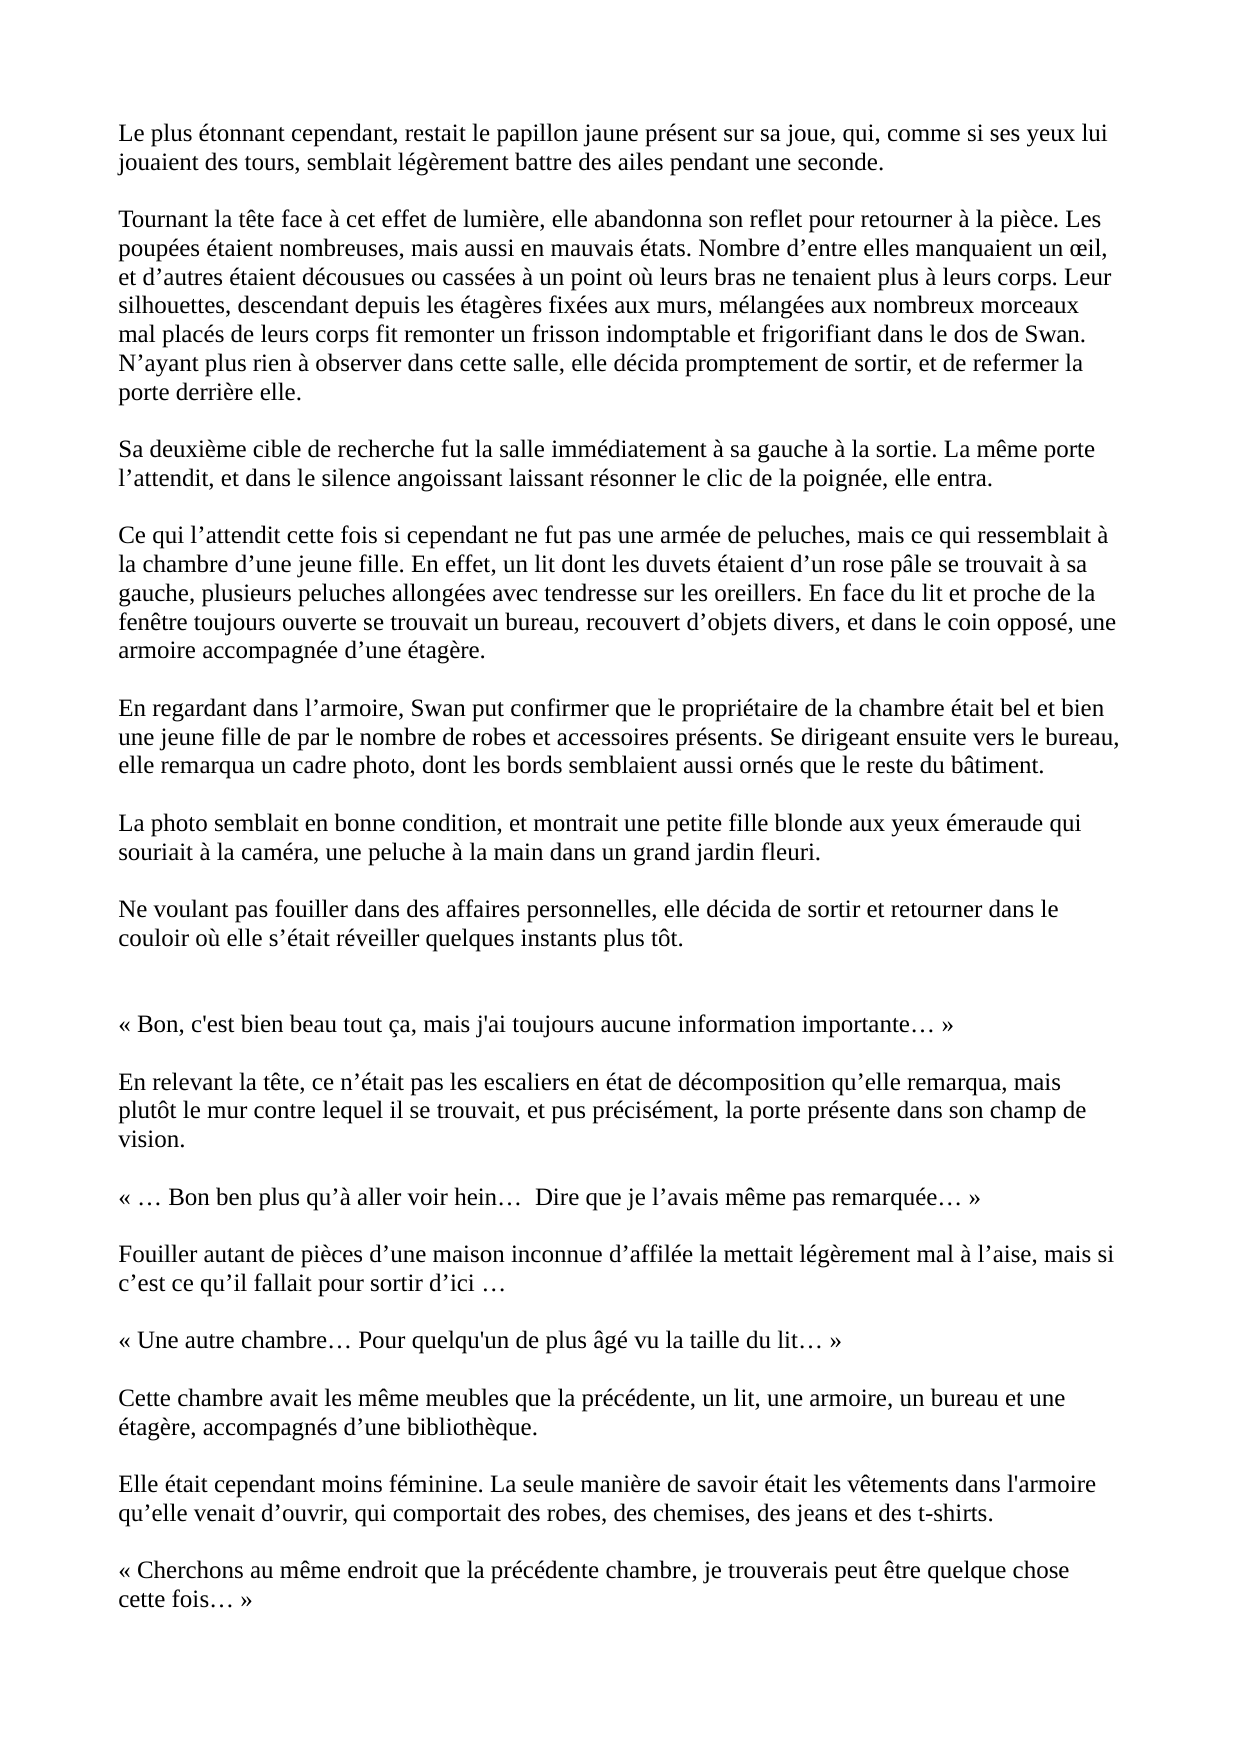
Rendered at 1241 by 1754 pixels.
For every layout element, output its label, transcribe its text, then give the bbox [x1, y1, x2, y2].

text Le plus étonnant cependant, restait le papillon jaune présent sur sa joue, qui, comme si ses yeux lui jouaient des tours, semblait légèrement battre des ailes pendant une seconde. [118, 118, 1122, 176]
text Ne voulant pas fouiller dans des affaires personnelles, elle décida de sortir et retourner dans le couloir où elle s’était réveiller quelques instants plus tôt. [118, 894, 1122, 952]
text « Une autre chambre… Pour quelqu'un de plus âgé vu la taille du lit… » [118, 1326, 1122, 1354]
text Tournant la tête face à cet effet de lumière, elle abandonna son reflet pour retourner à la pièce. Les poupées étaient nombreuses, mais aussi en mauvais états. Nombre d’entre elles manquaient un œil, et d’autres étaient décousues ou cassées à un point où leurs bras ne tenaient plus à leurs corps. Leur silhouettes, descendant depuis les étagères fixées aux murs, mélangées aux nombreux morceaux mal placés de leurs corps fit remonter un frisson indomptable et frigorifiant dans le dos de Swan. N’ayant plus rien à observer dans cette salle, elle décida promptement de sortir, et de refermer la porte derrière elle. [118, 204, 1122, 406]
text La photo semblait en bonne condition, et montrait une petite fille blonde aux yeux émeraude qui souriait à la caméra, une peluche à la main dans un grand jardin fleuri. [118, 808, 1122, 866]
text « … Bon ben plus qu’à aller voir hein… Dire que je l’avais même pas remarquée… » [118, 1182, 1122, 1211]
text En regardant dans l’armoire, Swan put confirmer que le propriétaire de la chambre était bel et bien une jeune fille de par le nombre de robes et accessoires présents. Se dirigeant ensuite vers le bureau, elle remarqua un cadre photo, dont les bords semblaient aussi ornés que le reste du bâtiment. [118, 693, 1122, 779]
text En relevant la tête, ce n’était pas les escaliers en état de décomposition qu’elle remarqua, mais plutôt le mur contre lequel il se trouvait, et pus précisément, la porte présente dans son champ de vision. [118, 1067, 1122, 1153]
text Ce qui l’attendit cette fois si cependant ne fut pas une armée de peluches, mais ce qui ressemblait à la chambre d’une jeune fille. En effet, un lit dont les duvets étaient d’un rose pâle se trouvait à sa gauche, plusieurs peluches allongées avec tendresse sur les oreillers. En face du lit et proche de la fenêtre toujours ouverte se trouvait un bureau, recouvert d’objets divers, et dans le coin opposé, une armoire accompagnée d’une étagère. [118, 521, 1122, 664]
text Cette chambre avait les même meubles que la précédente, un lit, une armoire, un bureau et une étagère, accompagnés d’une bibliothèque. [118, 1383, 1122, 1441]
text Elle était cependant moins féminine. La seule manière de savoir était les vêtements dans l'armoire qu’elle venait d’ouvrir, qui comportait des robes, des chemises, des jeans et des t-shirts. [118, 1469, 1122, 1527]
text « Bon, c'est bien beau tout ça, mais j'ai toujours aucune information importante… » [118, 1009, 1122, 1038]
text Sa deuxième cible de recherche fut la salle immédiatement à sa gauche à la sortie. La même porte l’attendit, et dans le silence angoissant laissant résonner le clic de la poignée, elle entra. [118, 434, 1122, 492]
text Fouiller autant de pièces d’une maison inconnue d’affilée la mettait légèrement mal à l’aise, mais si c’est ce qu’il fallait pour sortir d’ici … [118, 1239, 1122, 1297]
text « Cherchons au même endroit que la précédente chambre, je trouverais peut être quelque chose cette fois… » [118, 1556, 1122, 1613]
